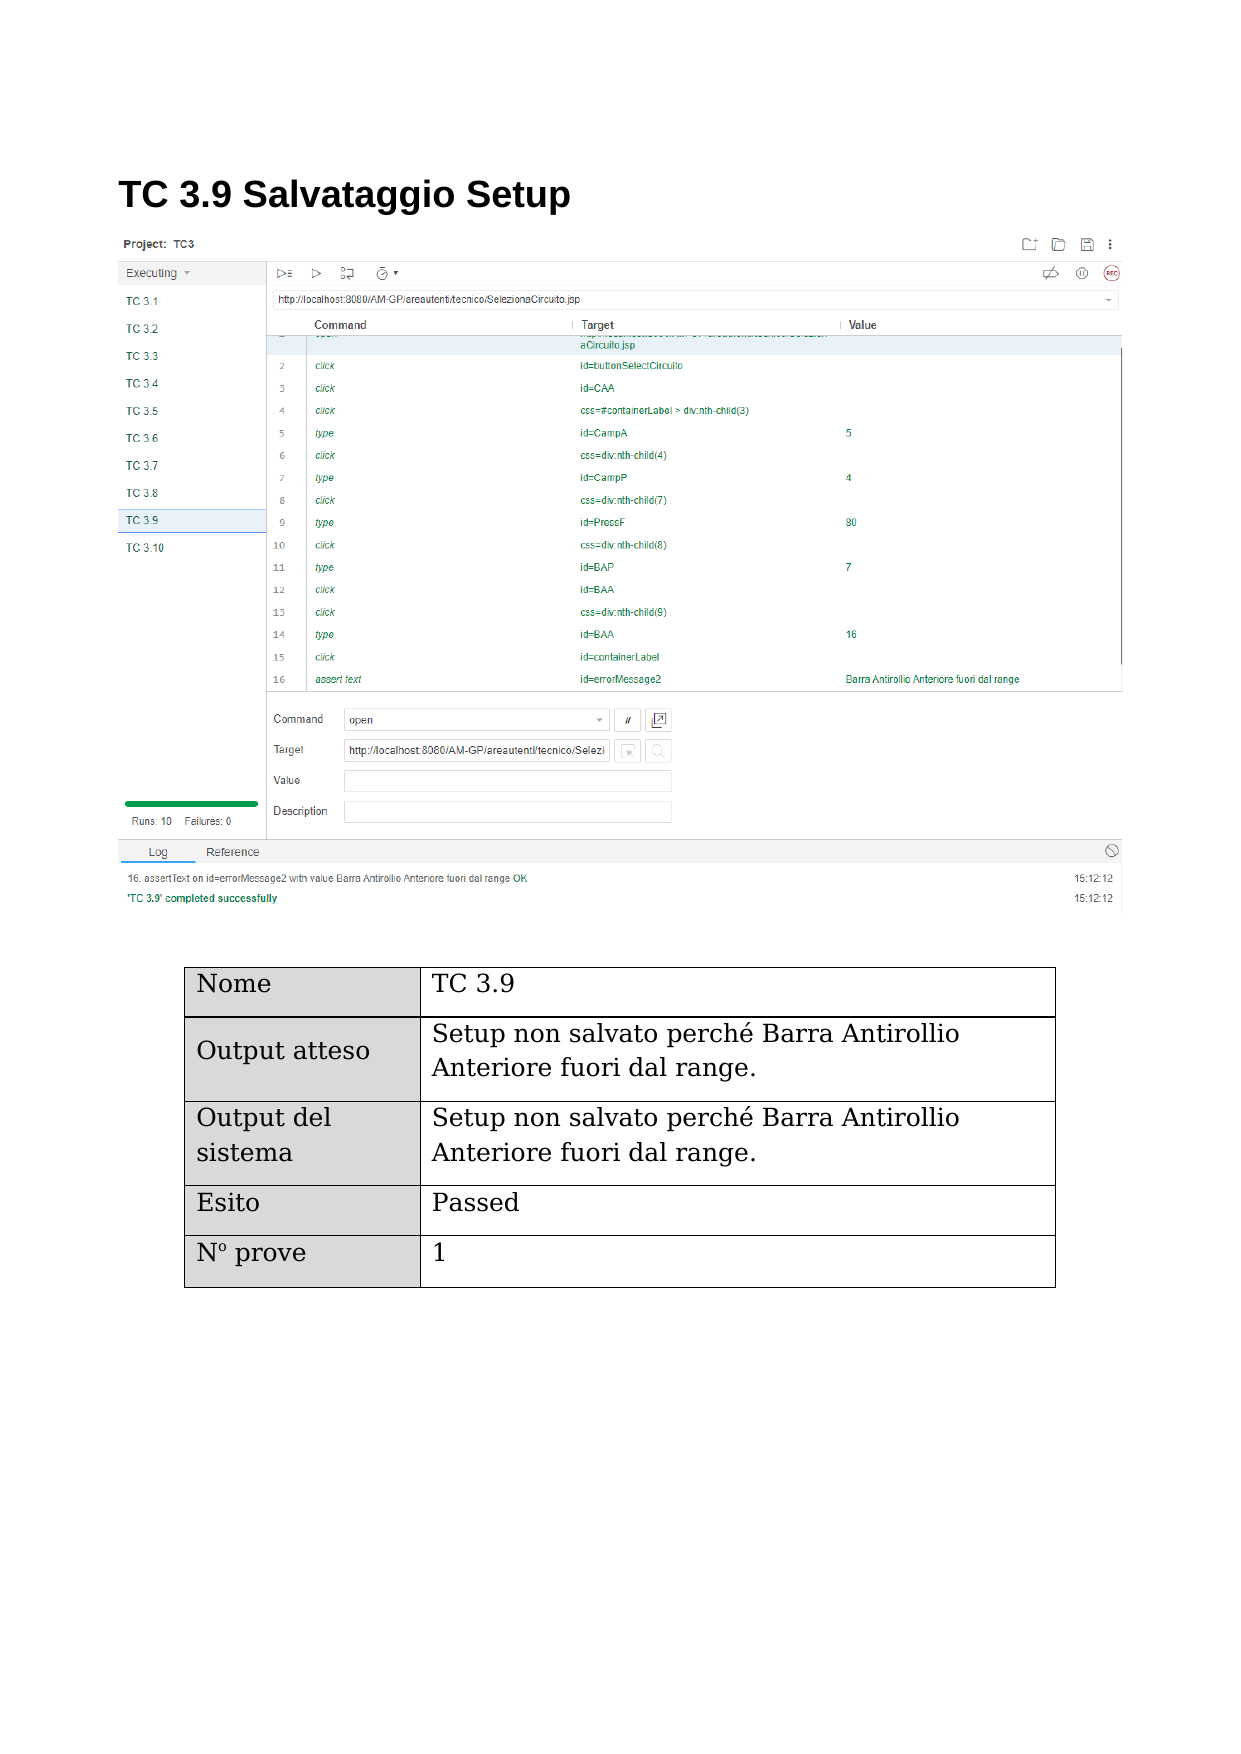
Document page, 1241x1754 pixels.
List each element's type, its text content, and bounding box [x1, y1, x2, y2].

table_cell Passed [421, 1186, 1055, 1235]
table_header Nome [185, 968, 420, 1016]
table_cell Esito [185, 1186, 420, 1235]
table_cell Output del sistema [185, 1102, 420, 1185]
table_header TC 3.9 [421, 968, 1055, 1016]
table_cell No prove [185, 1236, 420, 1287]
subtitle TC 3.9 Salvataggio Setup [118, 172, 1122, 216]
table_cell Output atteso [185, 1018, 420, 1101]
table_cell 1 [421, 1236, 1055, 1287]
table_cell Setup non salvato perché Barra Antirollio Anteriore fuori dal range. [421, 1102, 1055, 1185]
table_cell Setup non salvato perché Barra Antirollio Anteriore fuori dal range. [421, 1018, 1055, 1101]
picture [118, 228, 1123, 913]
